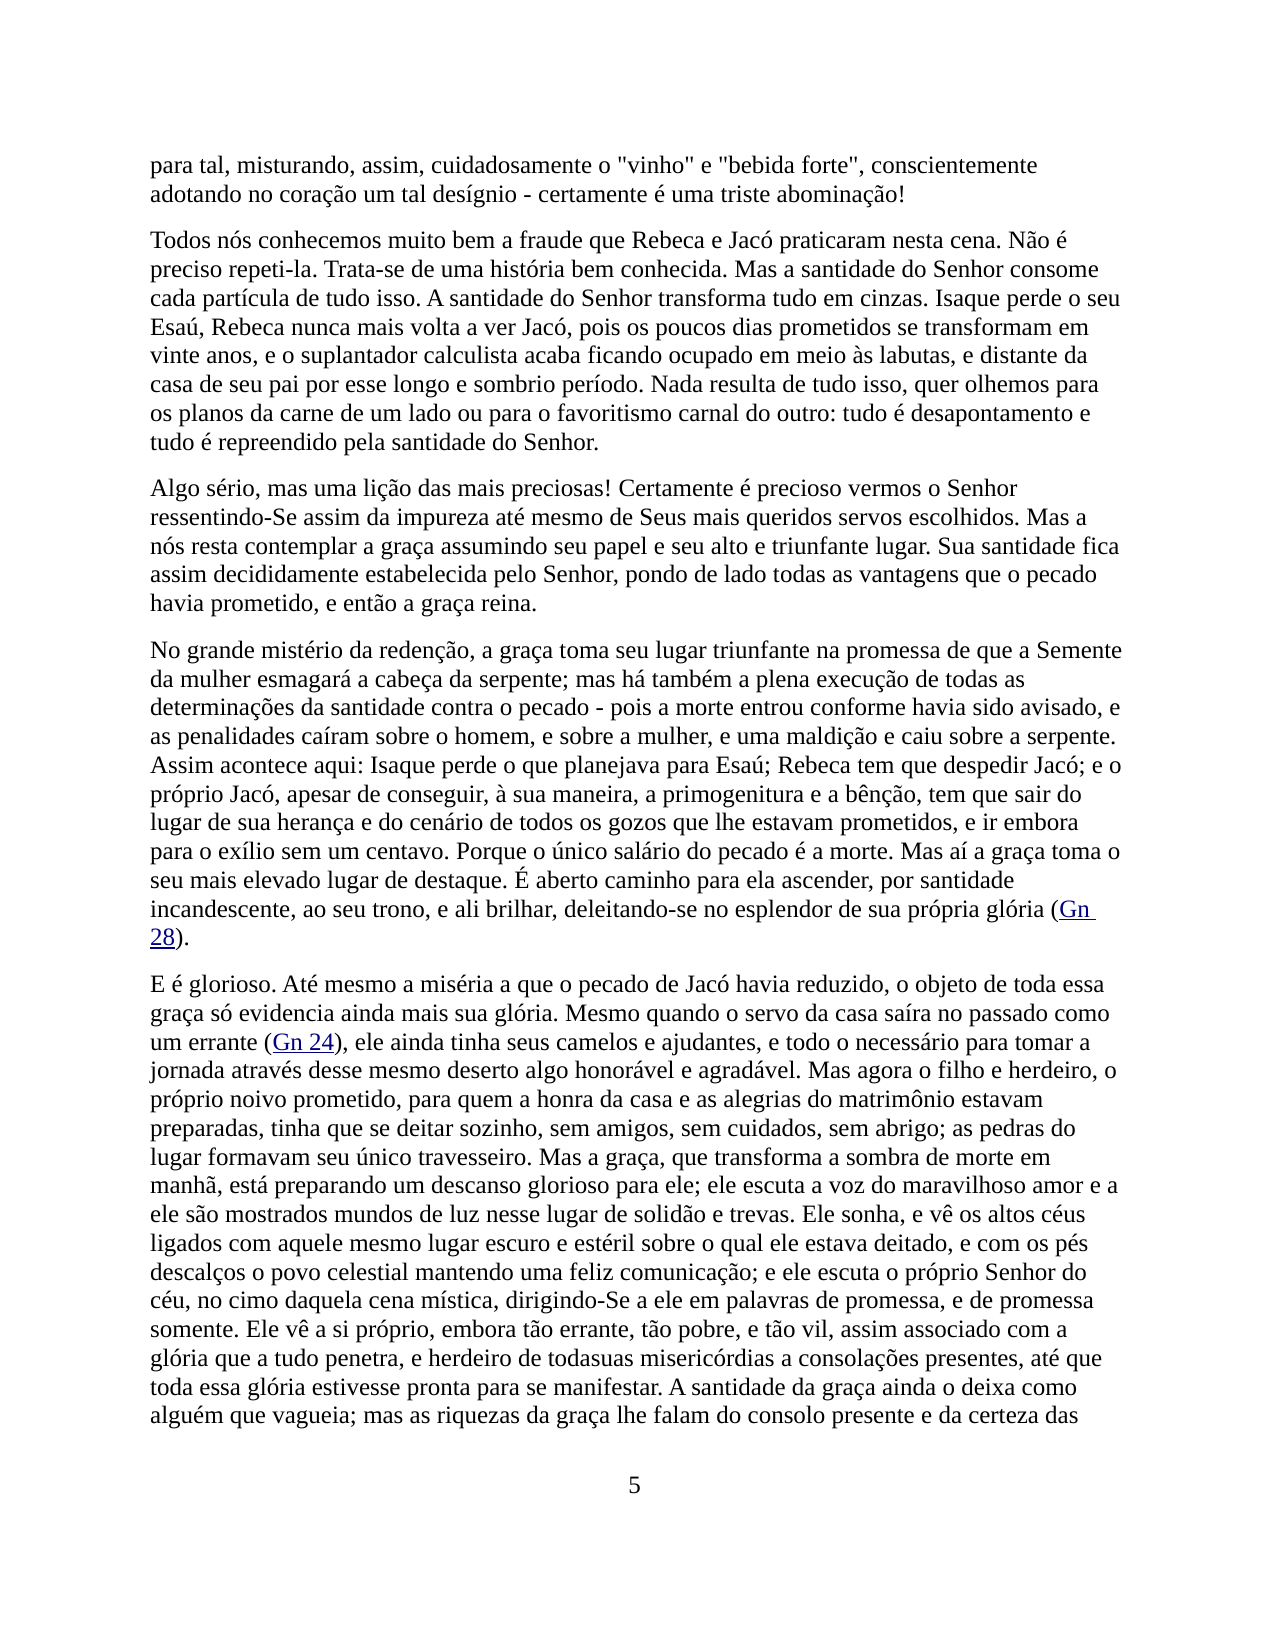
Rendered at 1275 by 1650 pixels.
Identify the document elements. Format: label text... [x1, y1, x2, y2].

text No grande mistério da redenção, a graça toma seu lugar triunfante na promessa de que a Semente da mulher esmagará a cabeça da serpente; mas há também a plena execução de todas as determinações da santidade contra o pecado - pois a morte entrou conforme havia sido avisado, e as penalidades caíram sobre o homem, e sobre a mulher, e uma maldição e caiu sobre a serpente. Assim acontece aqui: Isaque perde o que planejava para Esaú; Rebeca tem que despedir Jacó; e o próprio Jacó, apesar de conseguir, à sua maneira, a primogenitura e a bênção, tem que sair do lugar de sua herança e do cenário de todos os gozos que lhe estavam prometidos, e ir embora para o exílio sem um centavo. Porque o único salário do pecado é a morte. Mas aí a graça toma o seu mais elevado lugar de destaque. É aberto caminho para ela ascender, por santidade incandescente, ao seu trono, e ali brilhar, deleitando-se no esplendor de sua própria glória (Gn 28). [150, 635, 1125, 951]
text Algo sério, mas uma lição das mais preciosas! Certamente é precioso vermos o Senhor ressentindo-Se assim da impureza até mesmo de Seus mais queridos servos escolhidos. Mas a nós resta contemplar a graça assumindo seu papel e seu alto e triunfante lugar. Sua santidade fica assim decididamente estabelecida pelo Senhor, pondo de lado todas as vantagens que o pecado havia prometido, e então a graça reina. [150, 473, 1125, 617]
text E é glorioso. Até mesmo a miséria a que o pecado de Jacó havia reduzido, o objeto de toda essa graça só evidencia ainda mais sua glória. Mesmo quando o servo da casa saíra no passado como um errante (Gn 24), ele ainda tinha seus camelos e ajudantes, e todo o necessário para tomar a jornada através desse mesmo deserto algo honorável e agradável. Mas agora o filho e herdeiro, o próprio noivo prometido, para quem a honra da casa e as alegrias do matrimônio estavam preparadas, tinha que se deitar sozinho, sem amigos, sem cuidados, sem abrigo; as pedras do lugar formavam seu único travesseiro. Mas a graça, que transforma a sombra de morte em manhã, está preparando um descanso glorioso para ele; ele escuta a voz do maravilhoso amor e a ele são mostrados mundos de luz nesse lugar de solidão e trevas. Ele sonha, e vê os altos céus ligados com aquele mesmo lugar escuro e estéril sobre o qual ele estava deitado, e com os pés descalços o povo celestial mantendo uma feliz comunicação; e ele escuta o próprio Senhor do céu, no cimo daquela cena mística, dirigindo-Se a ele em palavras de promessa, e de promessa somente. Ele vê a si próprio, embora tão errante, tão pobre, e tão vil, assim associado com a glória que a tudo penetra, e herdeiro de todasuas misericórdias a consolações presentes, até que toda essa glória estivesse pronta para se manifestar. A santidade da graça ainda o deixa como alguém que vagueia; mas as riquezas da graça lhe falam do consolo presente e da certeza das [150, 969, 1125, 1429]
text para tal, misturando, assim, cuidadosamente o "vinho" e "bebida forte", conscientemente adotando no coração um tal desígnio - certamente é uma triste abominação! [150, 150, 1125, 207]
text Todos nós conhecemos muito bem a fraude que Rebeca e Jacó praticaram nesta cena. Não é preciso repeti-la. Trata-se de uma história bem conhecida. Mas a santidade do Senhor consome cada partícula de tudo isso. A santidade do Senhor transforma tudo em cinzas. Isaque perde o seu Esaú, Rebeca nunca mais volta a ver Jacó, pois os poucos dias prometidos se transformam em vinte anos, e o suplantador calculista acaba ficando ocupado em meio às labutas, e distante da casa de seu pai por esse longo e sombrio período. Nada resulta de tudo isso, quer olhemos para os planos da carne de um lado ou para o favoritismo carnal do outro: tudo é desapontamento e tudo é repreendido pela santidade do Senhor. [150, 225, 1125, 455]
